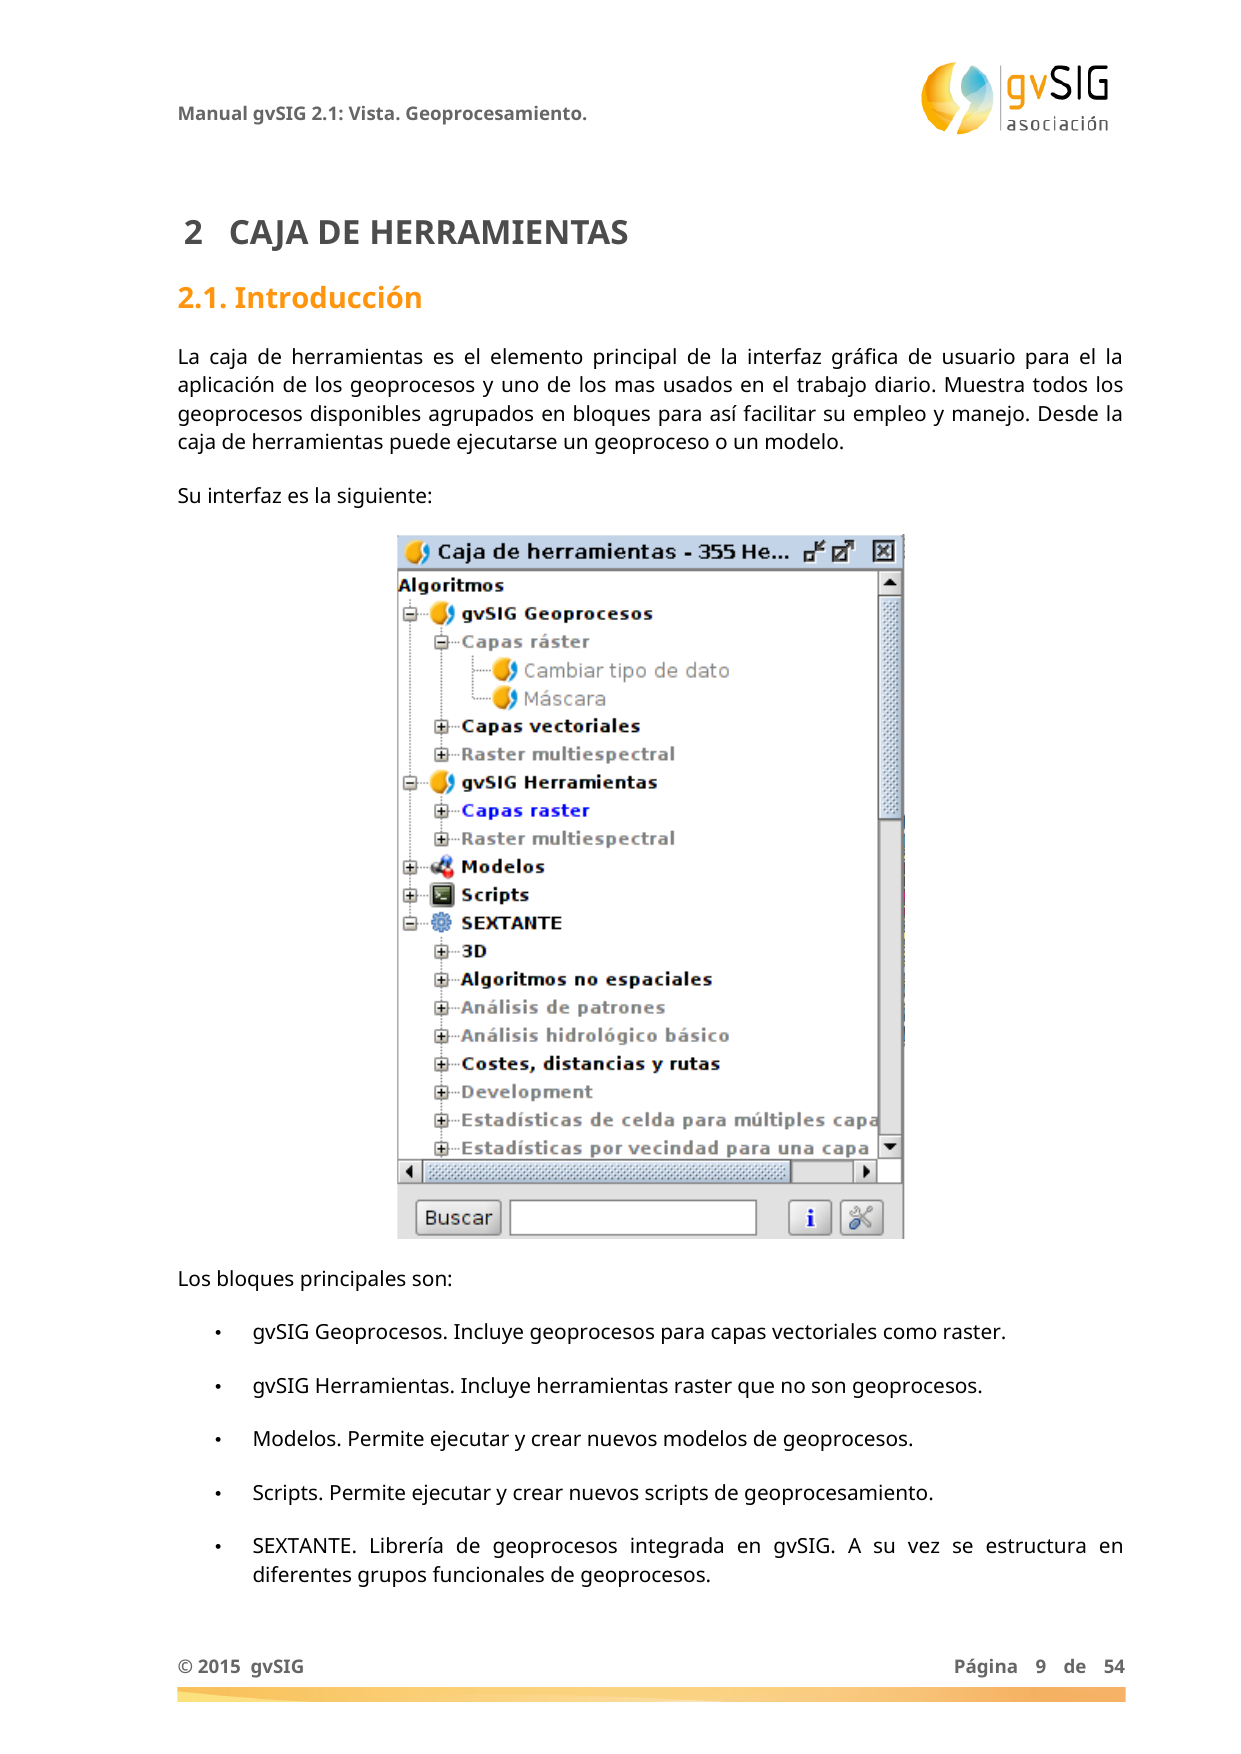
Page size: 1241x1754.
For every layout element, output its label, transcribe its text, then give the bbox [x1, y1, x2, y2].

text Su interfaz es la siguiente: [177, 481, 1125, 509]
picture [397, 534, 905, 1239]
picture [177, 1687, 1126, 1702]
subtitle Caja de herramientas [183, 208, 1125, 254]
picture [902, 47, 1122, 148]
list SEXTANTE. Librería de geoprocesos integrada en gvSIG. A su vez se estructura en diferentes grupos funcionales de geoprocesos. [215, 1531, 1125, 1588]
list gvSIG Herramientas. Incluye herramientas raster que no son geoprocesos. [215, 1371, 1125, 1399]
list gvSIG Geoprocesos. Incluye geoprocesos para capas vectoriales como raster. [215, 1317, 1125, 1346]
text La caja de herramientas es el elemento principal de la interfaz gráfica de usuario para el la aplicación de los geoprocesos y uno de los mas usados en el trabajo diario. Muestra todos los geoprocesos disponibles agrupados en bloques para así facilitar su empleo y manejo. Desde la caja de herramientas puede ejecutarse un geoproceso o un modelo. [177, 342, 1125, 456]
subtitle 2.1. Introducción [177, 277, 1125, 317]
text Los bloques principales son: [177, 1264, 1125, 1292]
list Modelos. Permite ejecutar y crear nuevos modelos de geoprocesos. [215, 1424, 1125, 1453]
list Scripts. Permite ejecutar y crear nuevos scripts de geoprocesamiento. [215, 1478, 1125, 1506]
